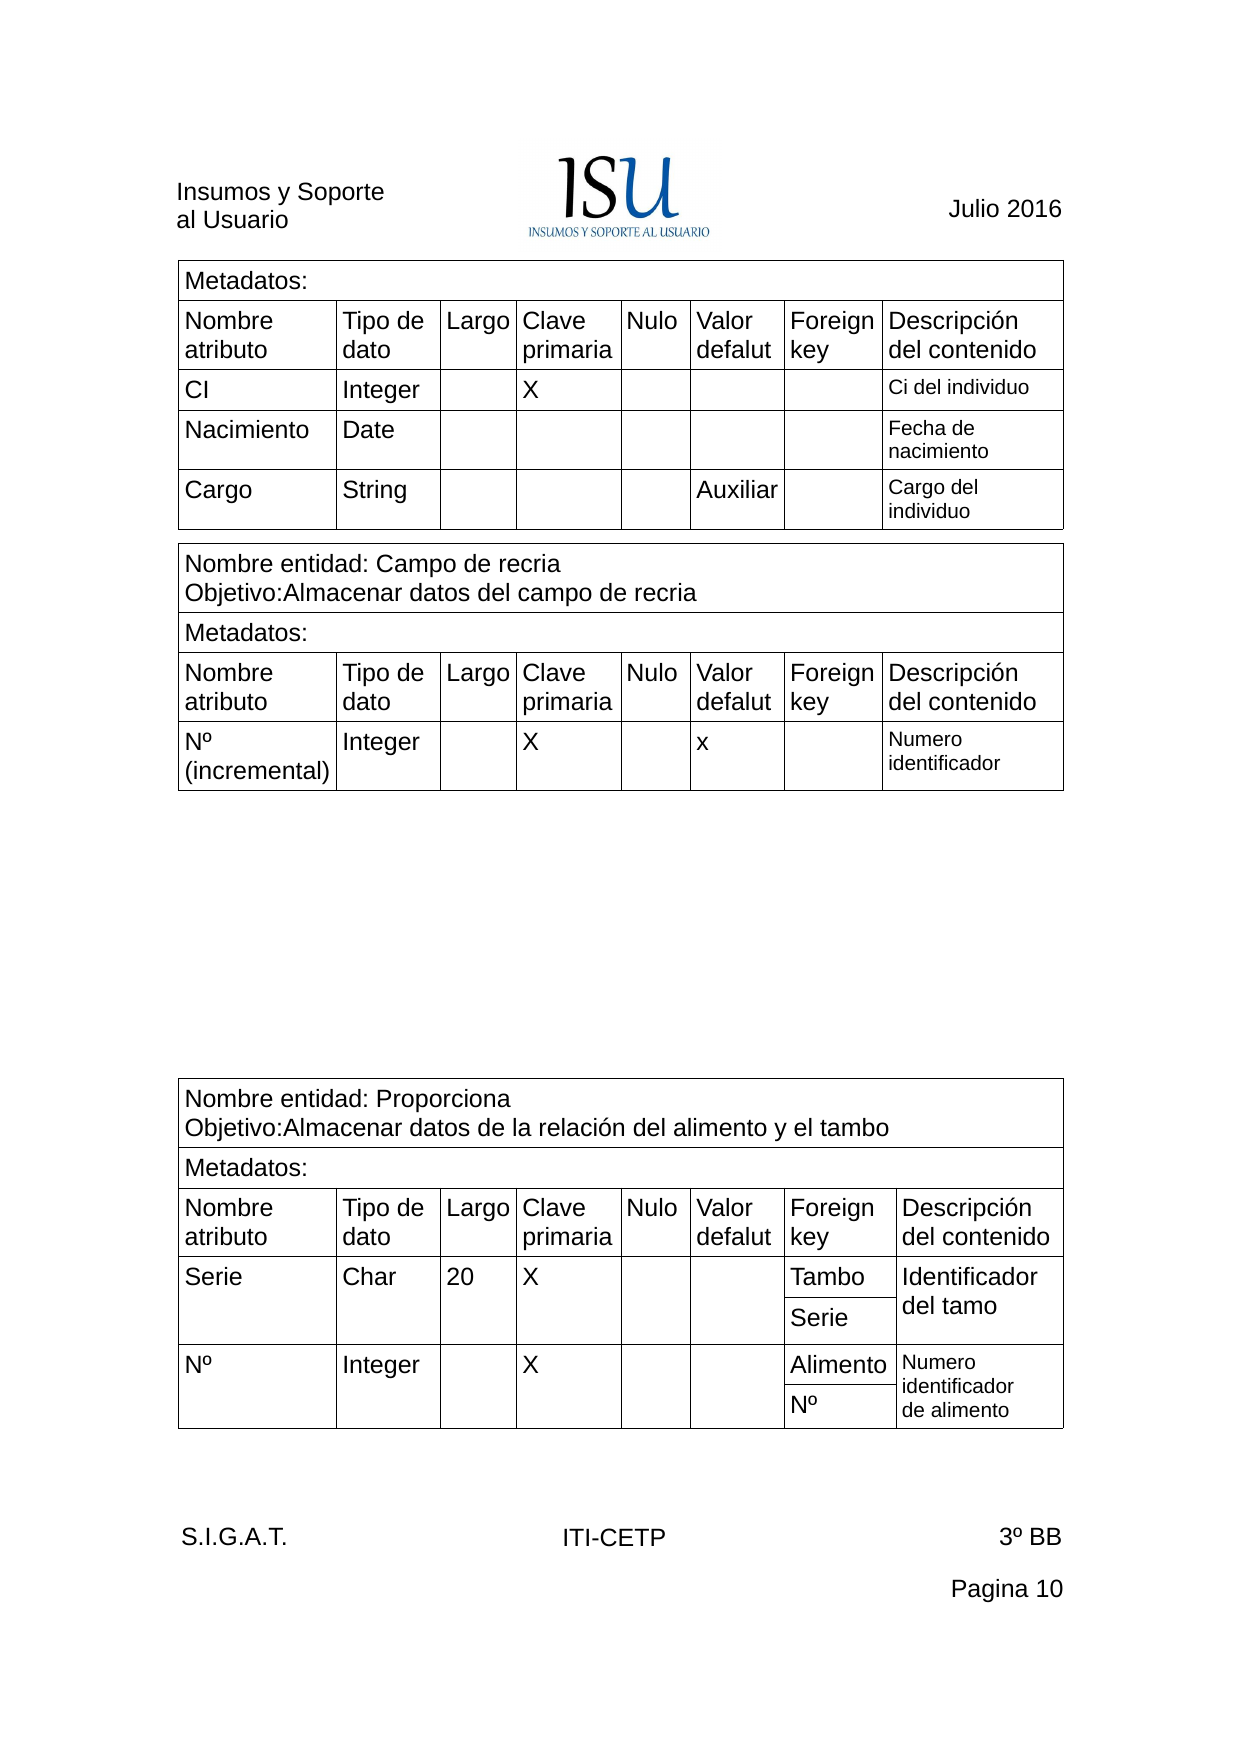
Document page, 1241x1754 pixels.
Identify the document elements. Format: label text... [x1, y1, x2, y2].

table_cell X [517, 1257, 621, 1344]
table_cell Descripción del contenido [883, 301, 1063, 369]
table_cell Cargo [179, 470, 336, 528]
table_cell [441, 722, 516, 790]
table_cell [691, 1257, 784, 1344]
table_cell Tipo de dato [337, 1189, 440, 1256]
table_cell [517, 411, 621, 469]
table_cell [517, 470, 621, 528]
table_cell Serie [785, 1298, 896, 1344]
table_cell Nacimiento [179, 411, 336, 469]
table_cell [785, 411, 882, 469]
table_cell Serie [179, 1257, 336, 1344]
table_header Nº [179, 1345, 336, 1427]
table_cell Foreign key [785, 653, 882, 721]
table_header Nombre entidad: Proporciona Objetivo:Almacenar datos de la relación del alimento y el tambo [179, 1079, 1063, 1147]
table_cell x [691, 722, 784, 790]
table_cell Integer [337, 722, 440, 790]
table_header Integer [337, 1345, 440, 1427]
table_cell [785, 722, 882, 790]
table_cell [622, 411, 690, 469]
table_cell [622, 470, 690, 528]
table_header [441, 1345, 516, 1427]
table_cell Largo [441, 1189, 516, 1256]
table_cell Cargo del individuo [883, 470, 1063, 528]
table_cell [441, 370, 516, 409]
table_cell Tambo [785, 1257, 896, 1297]
table_cell [441, 411, 516, 469]
table_cell Numero identificador [883, 722, 1063, 790]
table_cell Nulo [622, 1189, 690, 1256]
table_cell String [337, 470, 440, 528]
table_cell Nulo [622, 301, 690, 369]
table_cell Clave primaria [517, 653, 621, 721]
table_cell Clave primaria [517, 1189, 621, 1256]
table_cell Tipo de dato [337, 653, 440, 721]
table_cell Foreign key [785, 1189, 896, 1256]
table_cell [441, 470, 516, 528]
table_header X [517, 1345, 621, 1427]
table_cell [691, 411, 784, 469]
table_cell Ci del individuo [883, 370, 1063, 409]
table_cell Largo [441, 653, 516, 721]
table_header [622, 1345, 690, 1427]
table_cell Nombre atributo [179, 653, 336, 721]
table_cell [622, 370, 690, 409]
table_cell Metadatos: [179, 613, 1063, 652]
picture [517, 138, 723, 252]
table_cell Nulo [622, 653, 690, 721]
table_cell Nombre atributo [179, 301, 336, 369]
table_cell Integer [337, 370, 440, 409]
table_header [691, 1345, 784, 1427]
table_cell Fecha de nacimiento [883, 411, 1063, 469]
table_cell Valor defalut [691, 653, 784, 721]
table_cell Largo [441, 301, 516, 369]
table_cell [622, 722, 690, 790]
table_cell Metadatos: [179, 261, 1063, 300]
table_cell [622, 1257, 690, 1344]
table_cell [785, 370, 882, 409]
table_cell Nº [785, 1385, 896, 1427]
table_cell Metadatos: [179, 1148, 1063, 1187]
table_header Alimento [785, 1345, 896, 1384]
table_cell Identificador del tamo [897, 1257, 1063, 1344]
table_cell Date [337, 411, 440, 469]
table_cell Descripción del contenido [897, 1189, 1063, 1256]
table_cell Nº (incremental) [179, 722, 336, 790]
table_cell Valor defalut [691, 1189, 784, 1256]
table_cell Char [337, 1257, 440, 1344]
table_cell 20 [441, 1257, 516, 1344]
table_cell X [517, 370, 621, 409]
table_header Nombre entidad: Campo de recria Objetivo:Almacenar datos del campo de recria [179, 544, 1063, 612]
table_header Numero identificador de alimento [897, 1345, 1063, 1427]
table_cell CI [179, 370, 336, 409]
table_cell Foreign key [785, 301, 882, 369]
table_cell X [517, 722, 621, 790]
table_cell Clave primaria [517, 301, 621, 369]
table_cell [785, 470, 882, 528]
table_cell Tipo de dato [337, 301, 440, 369]
table_cell [691, 370, 784, 409]
table_cell Descripción del contenido [883, 653, 1063, 721]
table_cell Valor defalut [691, 301, 784, 369]
table_cell Nombre atributo [179, 1189, 336, 1256]
table_cell Auxiliar [691, 470, 784, 528]
